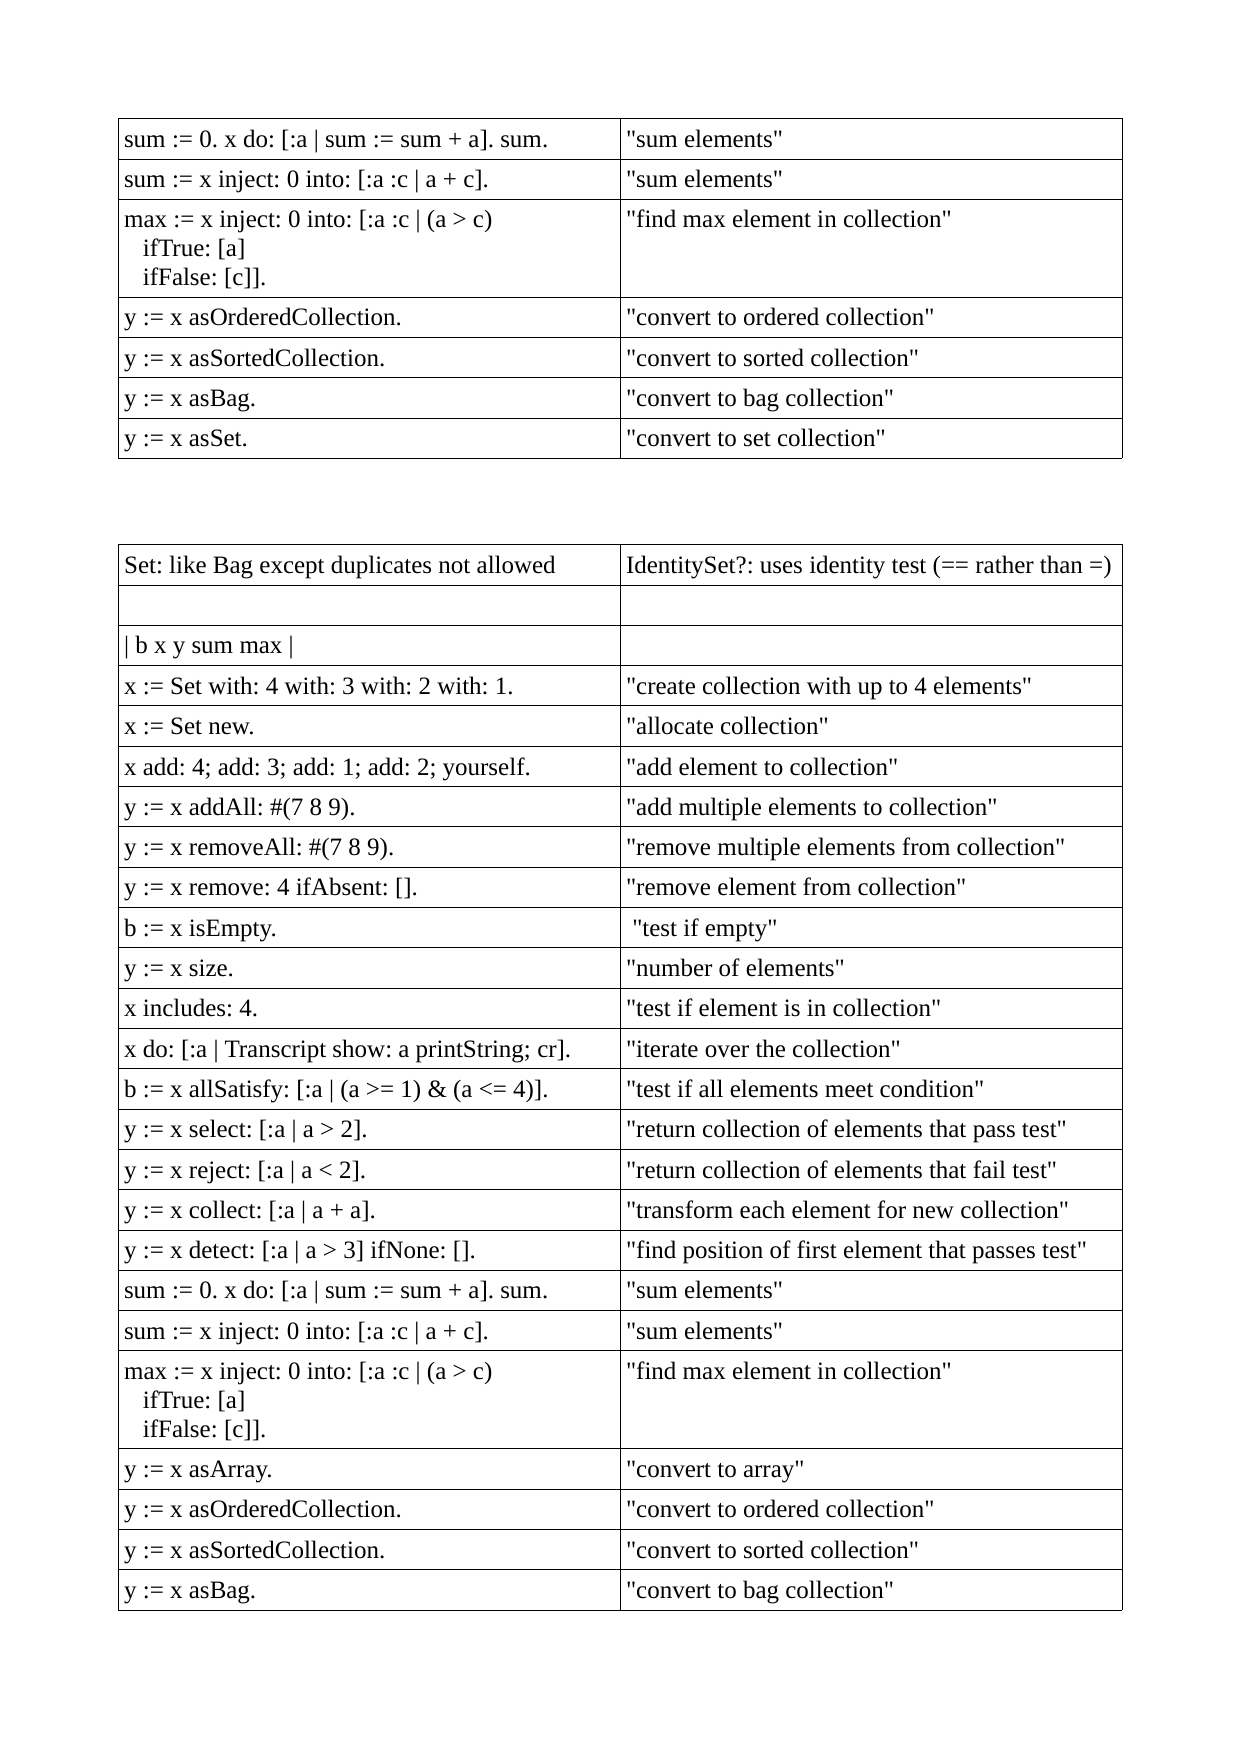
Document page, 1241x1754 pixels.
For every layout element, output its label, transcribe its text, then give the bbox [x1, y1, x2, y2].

table_cell "sum elements" [621, 1311, 1122, 1350]
table_cell y := x remove: 4 ifAbsent: []. [119, 868, 620, 907]
table_cell "convert to sorted collection" [621, 338, 1122, 377]
table_header Set: like Bag except duplicates not allowed [119, 545, 620, 584]
table_cell y := x asSortedCollection. [119, 338, 620, 377]
table_cell "test if empty" [621, 908, 1122, 947]
table_cell "find max element in collection" [621, 1351, 1122, 1448]
table_cell y := x reject: [:a | a < 2]. [119, 1150, 620, 1189]
table_cell y := x asArray. [119, 1449, 620, 1488]
table_cell "convert to bag collection" [621, 378, 1122, 417]
table_cell sum := x inject: 0 into: [:a :c | a + c]. [119, 1311, 620, 1350]
table_cell "convert to array" [621, 1449, 1122, 1488]
table_cell x := Set with: 4 with: 3 with: 2 with: 1. [119, 666, 620, 705]
table_cell "allocate collection" [621, 706, 1122, 746]
table_cell y := x collect: [:a | a + a]. [119, 1190, 620, 1229]
table_cell "convert to set collection" [621, 419, 1122, 458]
table_cell x includes: 4. [119, 989, 620, 1028]
table_cell "return collection of elements that pass test" [621, 1110, 1122, 1149]
table_cell sum := 0. x do: [:a | sum := sum + a]. sum. [119, 1271, 620, 1310]
table_cell "remove element from collection" [621, 868, 1122, 907]
table_cell b := x allSatisfy: [:a | (a >= 1) & (a <= 4)]. [119, 1069, 620, 1108]
table_cell "test if element is in collection" [621, 989, 1122, 1028]
table_cell "test if all elements meet condition" [621, 1069, 1122, 1108]
table_cell "return collection of elements that fail test" [621, 1150, 1122, 1189]
table_cell "convert to ordered collection" [621, 1490, 1122, 1529]
table_cell sum := 0. x do: [:a | sum := sum + a]. sum. [119, 119, 620, 158]
table_cell y := x detect: [:a | a > 3] ifNone: []. [119, 1231, 620, 1270]
table_cell "sum elements" [621, 119, 1122, 158]
table_cell y := x asOrderedCollection. [119, 298, 620, 337]
table_cell | b x y sum max | [119, 626, 620, 665]
table_cell y := x asSet. [119, 419, 620, 458]
table_cell "add element to collection" [621, 747, 1122, 786]
table_cell [621, 586, 1122, 625]
table_cell [119, 586, 620, 625]
table_cell y := x removeAll: #(7 8 9). [119, 827, 620, 867]
table_cell "find max element in collection" [621, 200, 1122, 297]
table_cell sum := x inject: 0 into: [:a :c | a + c]. [119, 160, 620, 199]
table_cell "remove multiple elements from collection" [621, 827, 1122, 867]
table_cell "number of elements" [621, 948, 1122, 988]
table_cell "create collection with up to 4 elements" [621, 666, 1122, 705]
table_cell x := Set new. [119, 706, 620, 746]
table_cell y := x asOrderedCollection. [119, 1490, 620, 1529]
table_cell y := x asBag. [119, 378, 620, 417]
table_cell [621, 626, 1122, 665]
table_cell max := x inject: 0 into: [:a :c | (a > c) ifTrue: [a] ifFalse: [c]]. [119, 1351, 620, 1448]
table_cell "sum elements" [621, 1271, 1122, 1310]
table_cell x add: 4; add: 3; add: 1; add: 2; yourself. [119, 747, 620, 786]
table_cell "iterate over the collection" [621, 1029, 1122, 1068]
table_header IdentitySet?: uses identity test (== rather than =) [621, 545, 1122, 584]
table_cell "sum elements" [621, 160, 1122, 199]
table_cell "add multiple elements to collection" [621, 787, 1122, 826]
table_cell "convert to sorted collection" [621, 1530, 1122, 1569]
table_cell y := x asSortedCollection. [119, 1530, 620, 1569]
table_cell b := x isEmpty. [119, 908, 620, 947]
table_cell "convert to ordered collection" [621, 298, 1122, 337]
table_cell y := x asBag. [119, 1570, 620, 1609]
table_cell "convert to bag collection" [621, 1570, 1122, 1609]
table_cell y := x size. [119, 948, 620, 988]
table_cell max := x inject: 0 into: [:a :c | (a > c) ifTrue: [a] ifFalse: [c]]. [119, 200, 620, 297]
table_cell y := x select: [:a | a > 2]. [119, 1110, 620, 1149]
table_cell x do: [:a | Transcript show: a printString; cr]. [119, 1029, 620, 1068]
table_cell "transform each element for new collection" [621, 1190, 1122, 1229]
table_cell "find position of first element that passes test" [621, 1231, 1122, 1270]
table_cell y := x addAll: #(7 8 9). [119, 787, 620, 826]
